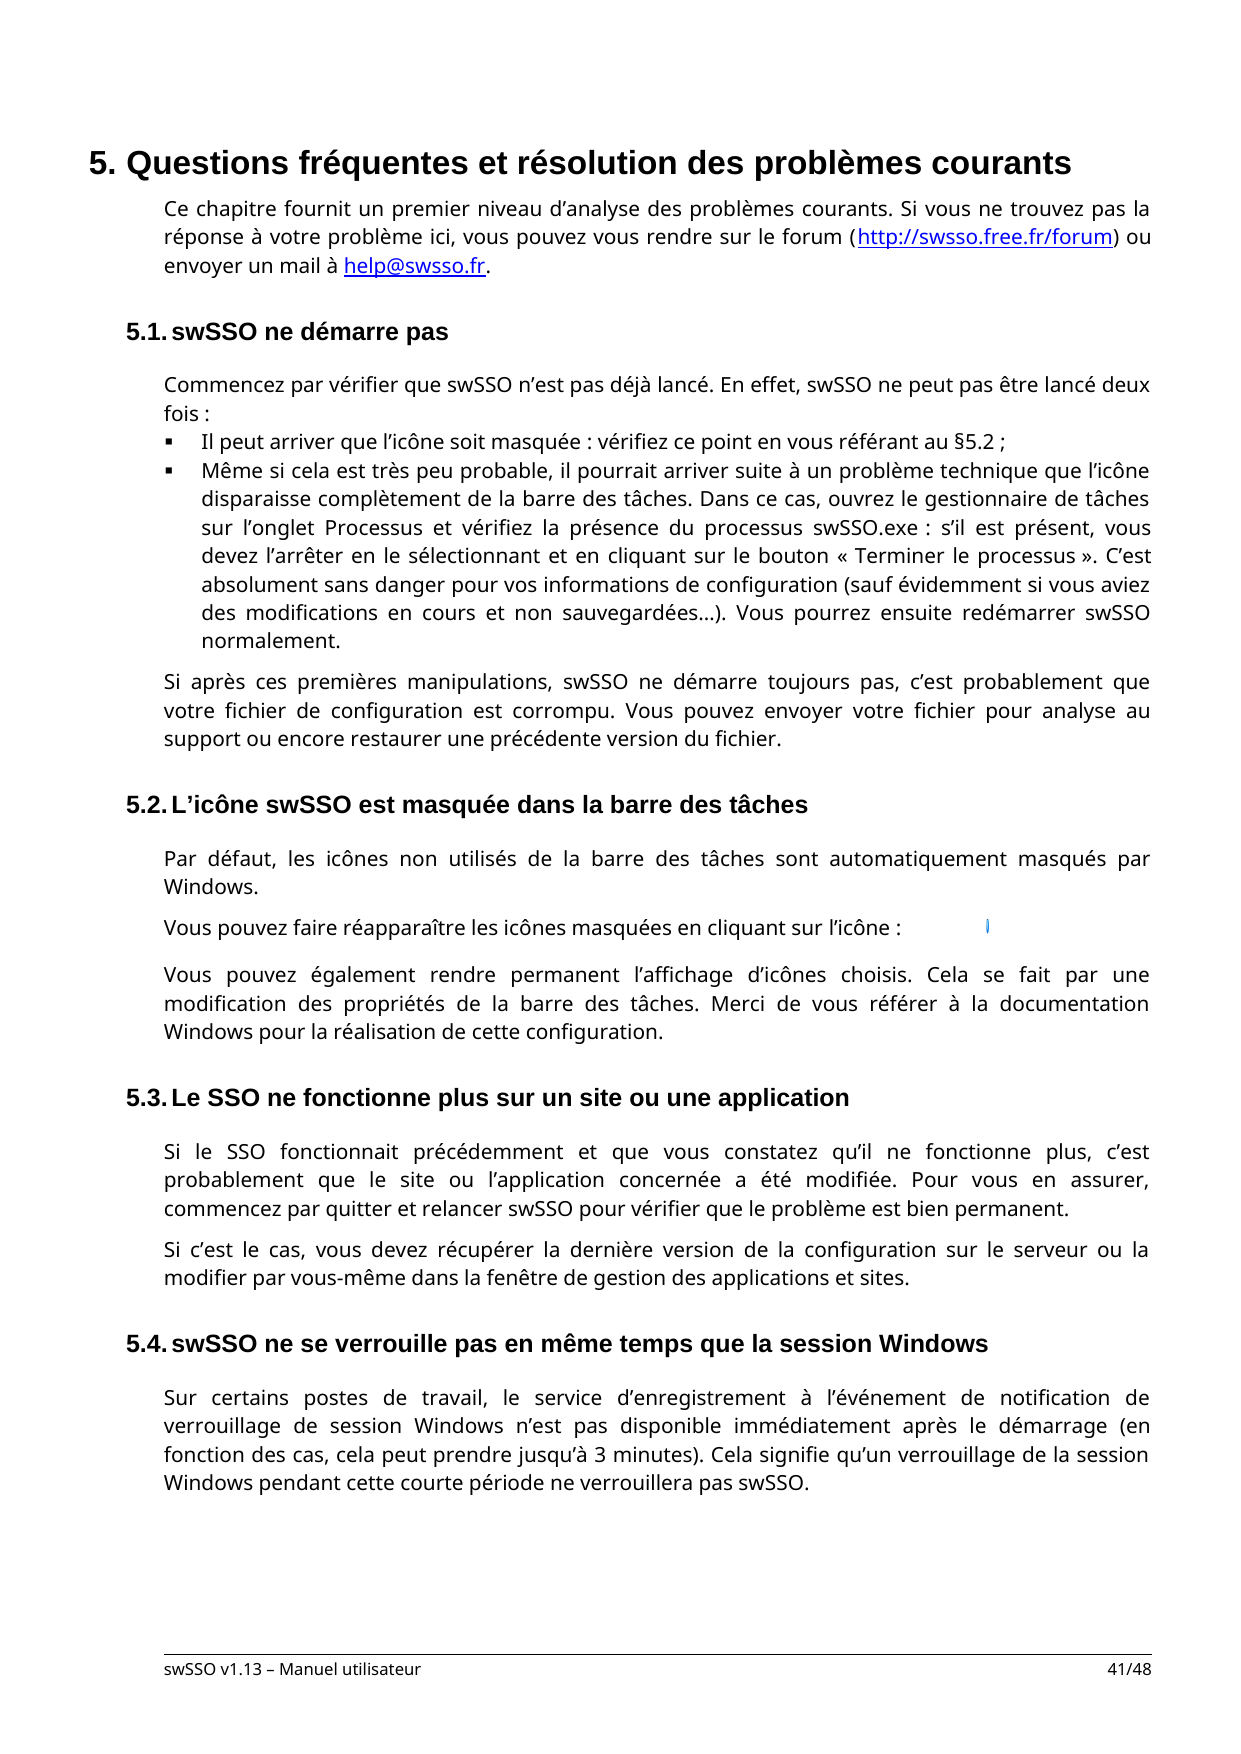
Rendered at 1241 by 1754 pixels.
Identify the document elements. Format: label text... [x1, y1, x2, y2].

table_header [970, 907, 1155, 948]
text Vous pouvez également rendre permanent l’affichage d’icônes choisis. Cela se fait par une modification des propriétés de la barre des tâches. Merci de vous référer à la documentation Windows pour la réalisation de cette configuration. [164, 961, 1152, 1046]
text Ce chapitre fournit un premier niveau d’analyse des problèmes courants. Si vous ne trouvez pas la réponse à votre problème ici, vous pouvez vous rendre sur le forum (http://swsso.free.fr/forum) ou envoyer un mail à help@swsso.fr. [164, 194, 1152, 279]
text Par défaut, les icônes non utilisés de la barre des tâches sont automatiquement masqués par Windows. [164, 844, 1152, 901]
text Si c’est le cas, vous devez récupérer la dernière version de la configuration sur le serveur ou la modifier par vous-même dans la fenêtre de gestion des applications et sites. [164, 1235, 1152, 1292]
text Sur certains postes de travail, le service d’enregistrement à l’événement de notification de verrouillage de session Windows n’est pas disponible immédiatement après le démarrage (en fonction des cas, cela peut prendre jusqu’à 3 minutes). Cela signifie qu’un verrouillage de la session Windows pendant cette courte période ne verrouillera pas swSSO. [164, 1383, 1152, 1497]
subtitle swSSO ne se verrouille pas en même temps que la session Windows [126, 1329, 1152, 1358]
subtitle Questions fréquentes et résolution des problèmes courants [89, 143, 1152, 182]
subtitle L’icône swSSO est masquée dans la barre des tâches [126, 790, 1152, 819]
subtitle swSSO ne démarre pas [126, 317, 1152, 346]
subtitle Le SSO ne fonctionne plus sur un site ou une application [126, 1083, 1152, 1112]
list Il peut arriver que l’icône soit masquée : vérifiez ce point en vous référant au §5.2 ; [164, 427, 1152, 456]
list Même si cela est très peu probable, il pourrait arriver suite à un problème technique que l’icône disparaisse complètement de la barre des tâches. Dans ce cas, ouvrez le gestionnaire de tâches sur l’onglet Processus et vérifiez la présence du processus swSSO.exe : s’il est présent, vous devez l’arrêter en le sélectionnant et en cliquant sur le bouton « Terminer le processus ». C’est absolument sans danger pour vos informations de configuration (sauf évidemment si vous aviez des modifications en cours et non sauvegardées…). Vous pourrez ensuite redémarrer swSSO normalement. [164, 456, 1152, 655]
text Commencez par vérifier que swSSO n’est pas déjà lancé. En effet, swSSO ne peut pas être lancé deux fois : [164, 371, 1152, 427]
text Si le SSO fonctionnait précédemment et que vous constatez qu’il ne fonctionne plus, c’est probablement que le site ou l’application concernée a été modifiée. Pour vous en assurer, commencez par quitter et relancer swSSO pour vérifier que le problème est bien permanent. [164, 1137, 1152, 1222]
table_header Vous pouvez faire réapparaître les icônes masquées en cliquant sur l’icône : [145, 907, 970, 948]
text Si après ces premières manipulations, swSSO ne démarre toujours pas, c’est probablement que votre fichier de configuration est corrompu. Vous pouvez envoyer votre fichier pour analyse au support ou encore restaurer une précédente version du fichier. [164, 667, 1152, 753]
